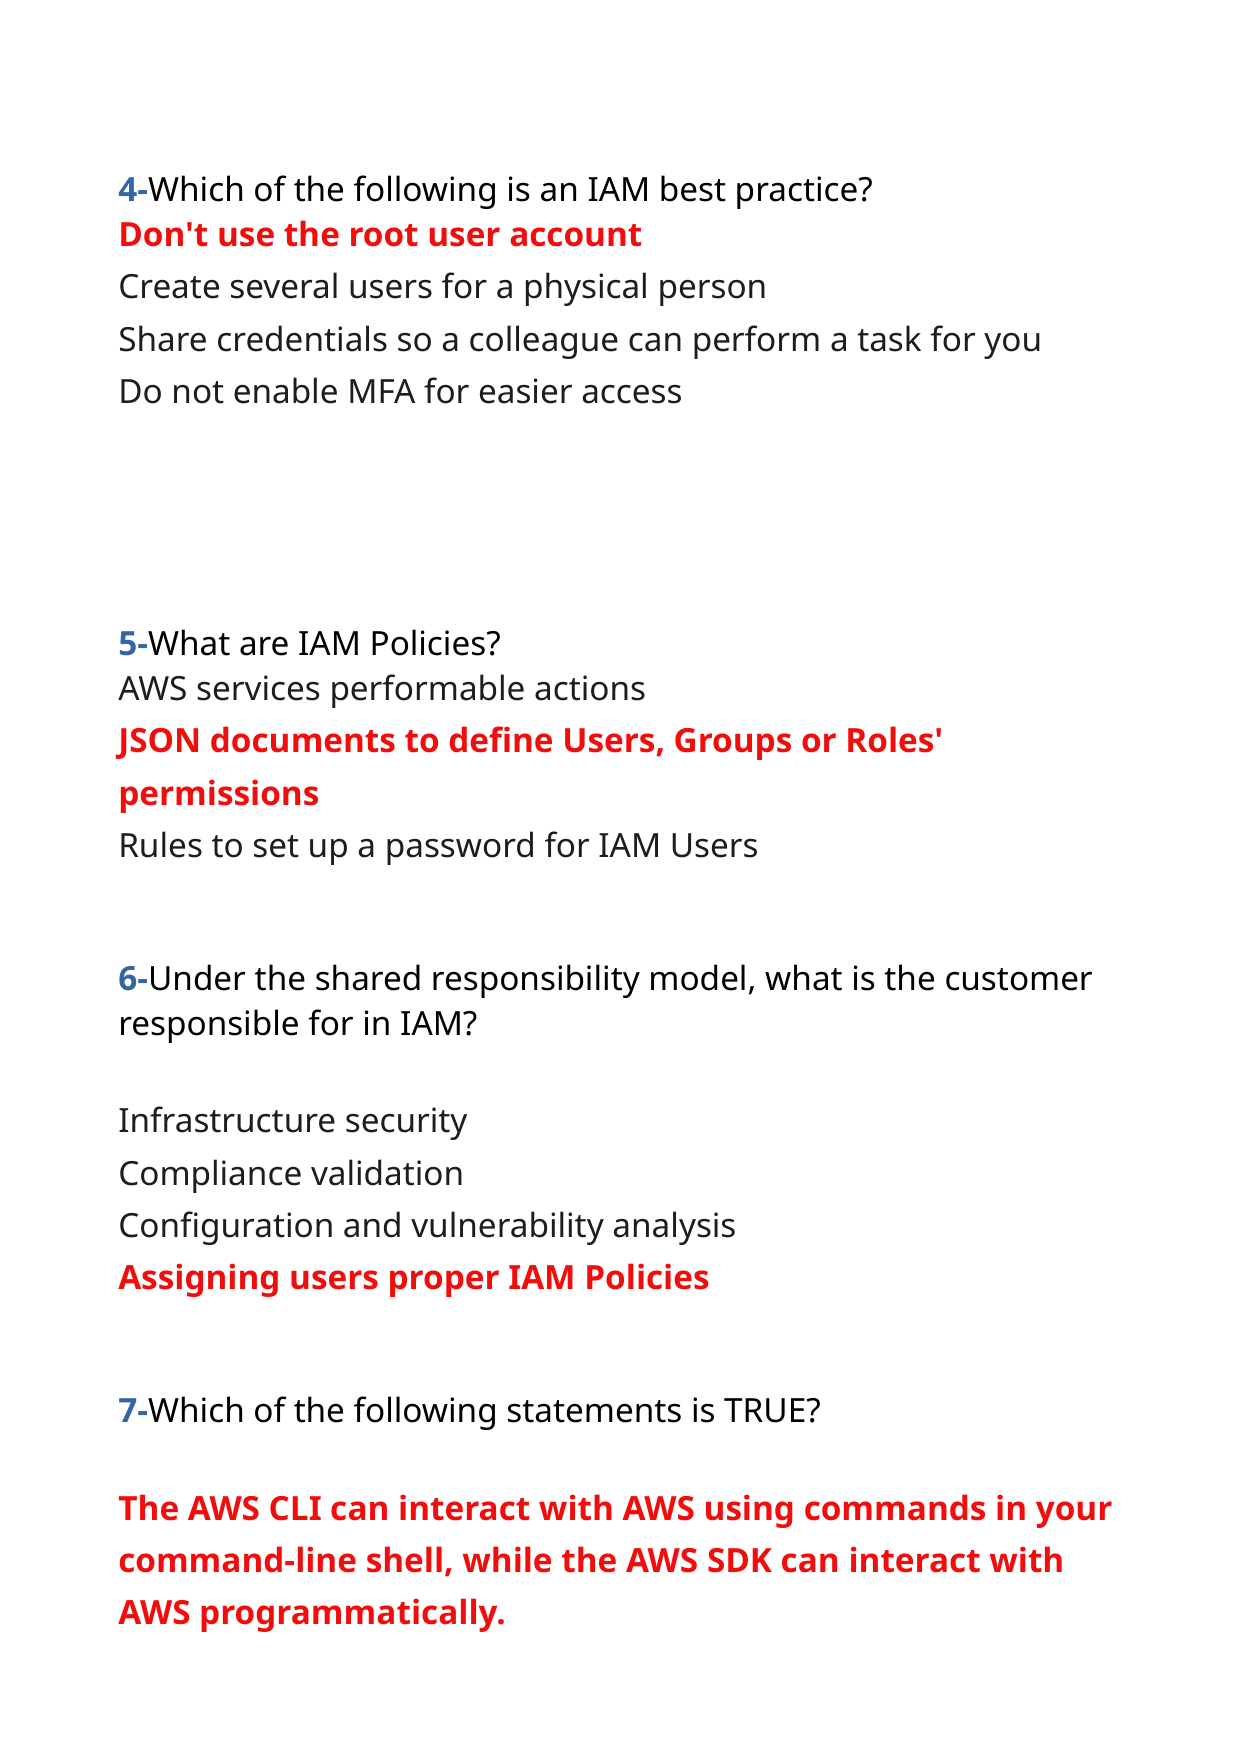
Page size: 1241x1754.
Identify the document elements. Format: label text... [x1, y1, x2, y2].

list Configuration and vulnerability analysis [118, 1202, 1122, 1247]
list The AWS CLI can interact with AWS using commands in your command-line shell, while the AWS SDK can interact with AWS programmatically. [118, 1484, 1122, 1634]
text 6-Under the shared responsibility model, what is the customer responsible for in IAM? [118, 954, 1122, 1045]
list AWS services performable actions [118, 665, 1122, 710]
list Rules to set up a password for IAM Users [118, 821, 1122, 867]
text 4-Which of the following is an IAM best practice? [118, 166, 1122, 211]
list Don't use the root user account [118, 211, 1122, 257]
list JSON documents to define Users, Groups or Roles' permissions [118, 717, 1122, 815]
text 7-Which of the following statements is TRUE? [118, 1387, 1122, 1432]
list Create several users for a physical person [118, 263, 1122, 309]
text 5-What are IAM Policies? [118, 619, 1122, 665]
list Assigning users proper IAM Policies [118, 1254, 1122, 1299]
list Do not enable MFA for easier access [118, 368, 1122, 413]
list Share credentials so a colleague can perform a task for you [118, 316, 1122, 361]
list Compliance validation [118, 1149, 1122, 1195]
list Infrastructure security [118, 1097, 1122, 1143]
